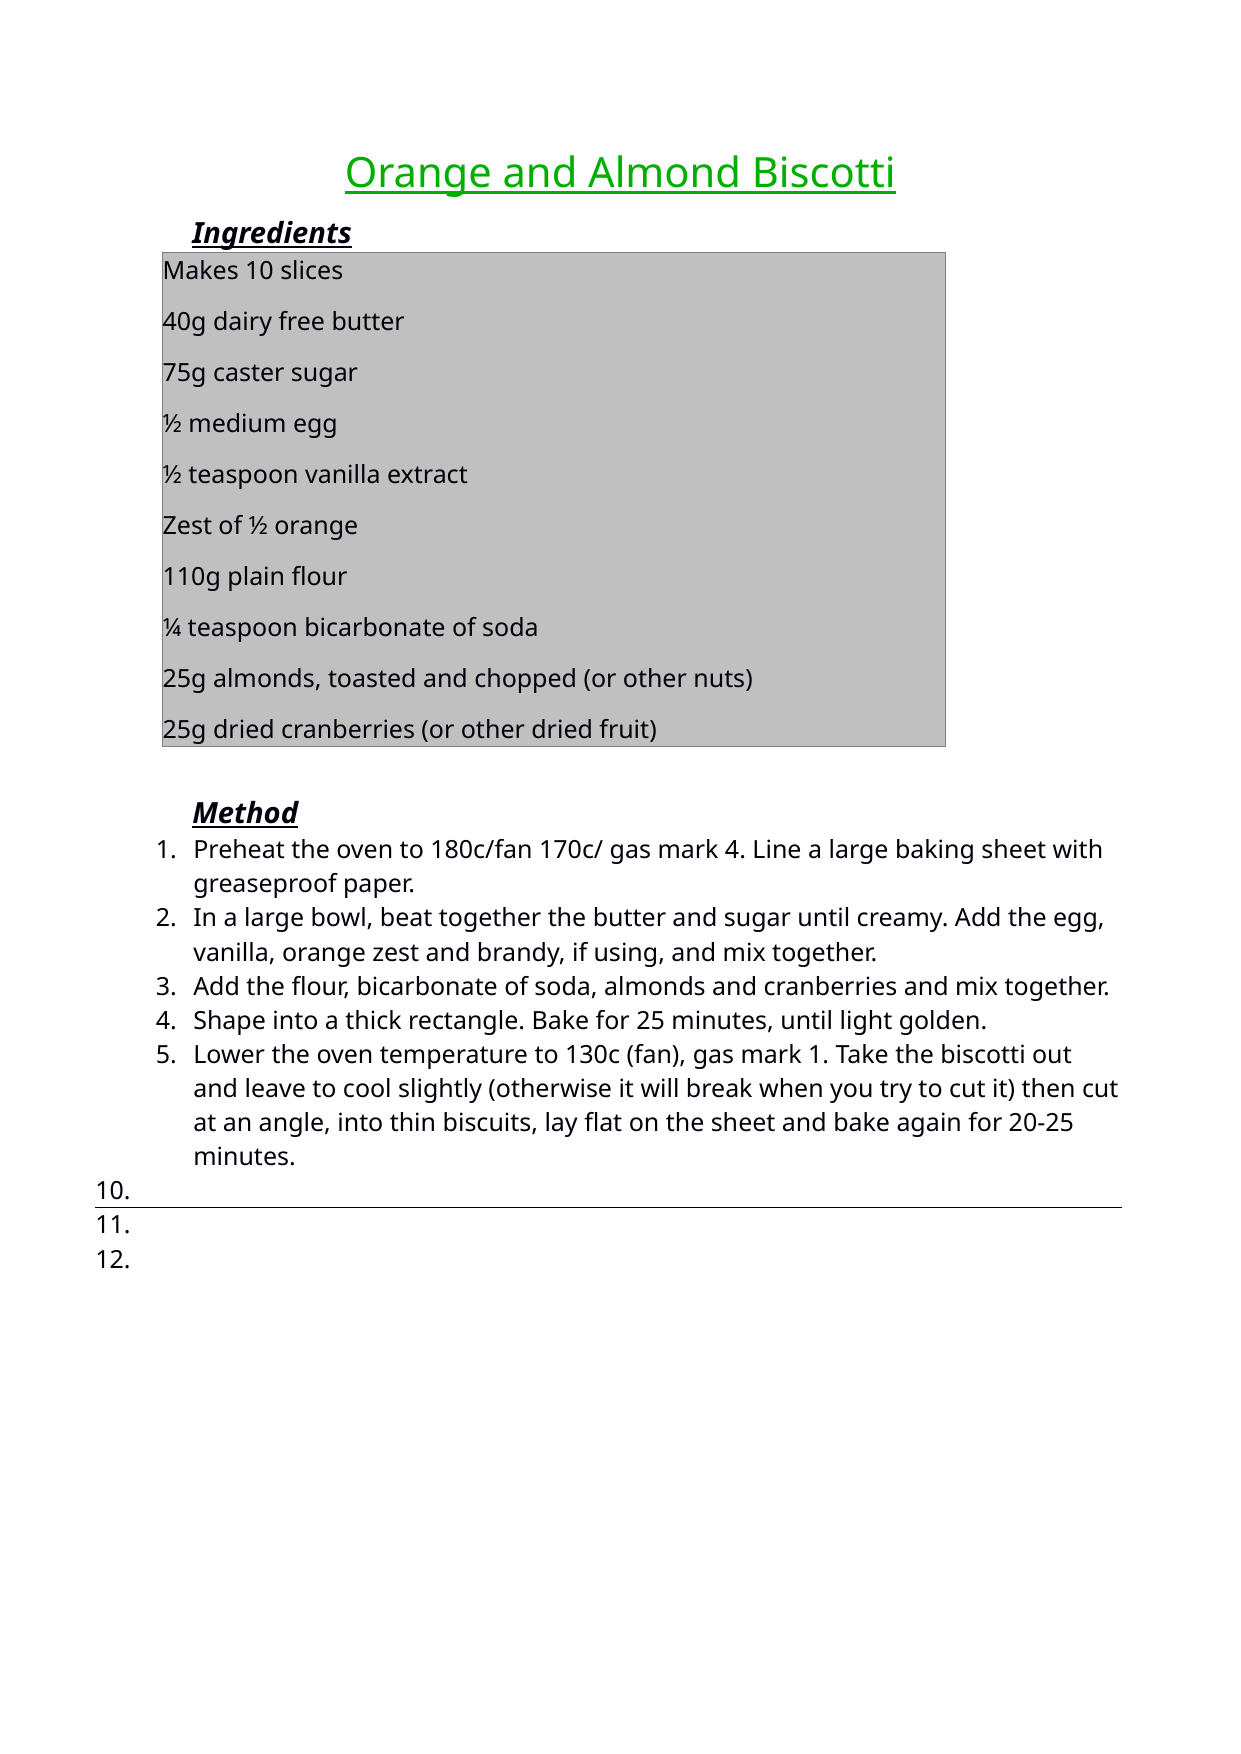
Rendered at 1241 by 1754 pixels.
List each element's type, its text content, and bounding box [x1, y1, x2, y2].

text Zest of ½ orange [163, 507, 945, 542]
list Lower the oven temperature to 130c (fan), gas mark 1. Take the biscotti out and leave to cool slightly (otherwise it will break when you try to cut it) then cut at an angle, into thin biscuits, lay flat on the sheet and bake again for 20-25 minutes. [156, 1036, 1122, 1173]
subtitle Orange and Almond Biscotti [118, 143, 1122, 200]
subtitle Ingredients [192, 212, 1122, 252]
text 75g caster sugar [163, 354, 945, 389]
text 40g dairy free butter [163, 303, 945, 338]
text 25g almonds, toasted and chopped (or other nuts) [163, 660, 945, 695]
text ½ medium egg [163, 405, 945, 440]
text ½ teaspoon vanilla extract [163, 456, 945, 491]
text ¼ teaspoon bicarbonate of soda [163, 609, 945, 644]
text Makes 10 slices [163, 253, 945, 287]
text 110g plain flour [163, 558, 945, 593]
list Preheat the oven to 180c/fan 170c/ gas mark 4. Line a large baking sheet with greaseproof paper. [156, 832, 1122, 900]
text 25g dried cranberries (or other dried fruit) [163, 711, 945, 746]
subtitle Method [192, 792, 1122, 832]
list Shape into a thick rectangle. Bake for 25 minutes, until light golden. [156, 1002, 1122, 1036]
list Add the flour, bicarbonate of soda, almonds and cranberries and mix together. [156, 968, 1122, 1002]
list In a large bowl, beat together the butter and sugar until creamy. Add the egg, vanilla, orange zest and brandy, if using, and mix together. [156, 900, 1122, 968]
